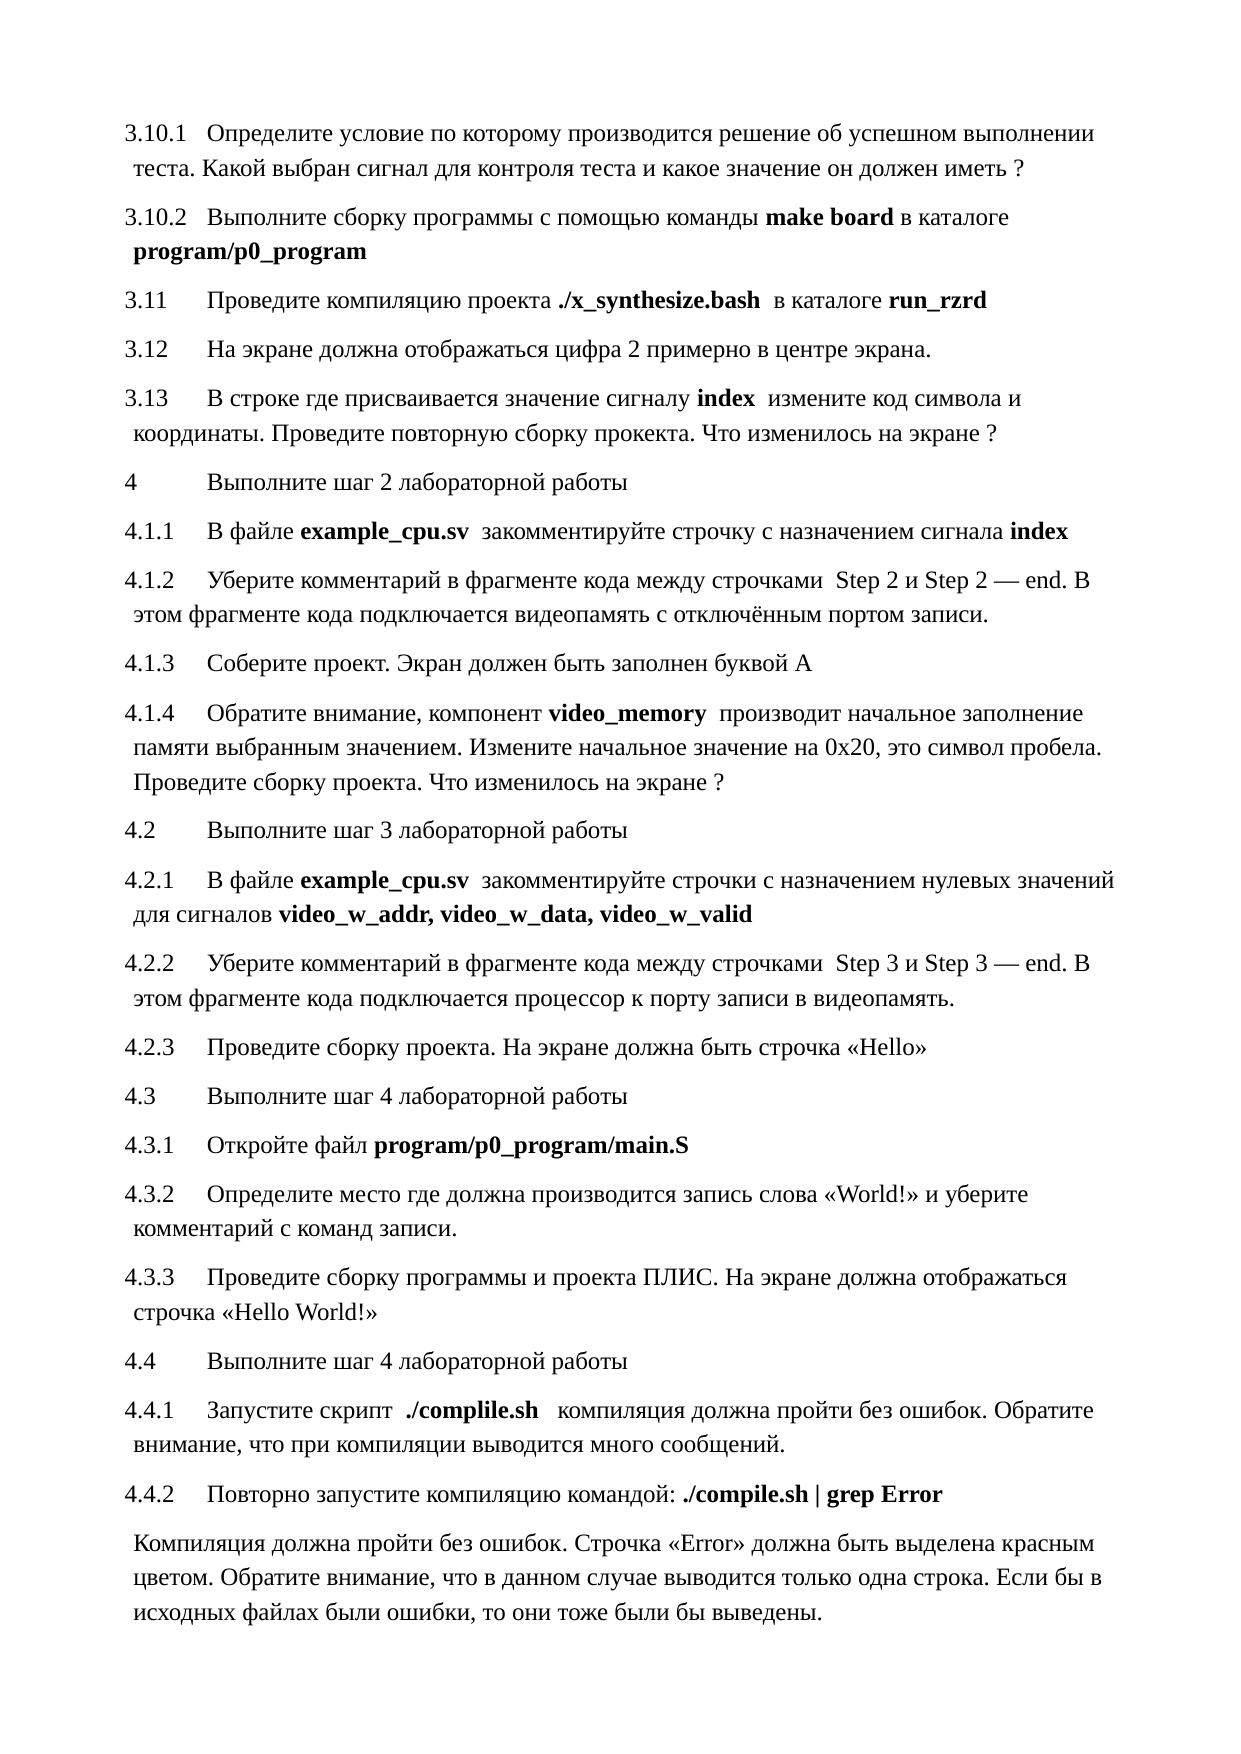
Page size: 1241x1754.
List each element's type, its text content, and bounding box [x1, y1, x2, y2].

list Компиляция должна пройти без ошибок. Строчка «Error» должна быть выделена красным цветом. Обратите внимание, что в данном случае выводится только одна строка. Если бы в исходных файлах были ошибки, то они тоже были бы выведены. [118, 1528, 1122, 1625]
list Уберите комментарий в фрагменте кода между строчками Step 2 и Step 2 — end. В этом фрагменте кода подключается видеопамять с отключённым портом записи. [118, 565, 1122, 628]
list В строке где присваивается значение сигналу index измените код символа и координаты. Проведите повторную сборку прокекта. Что изменилось на экране ? [118, 383, 1122, 447]
list Выполните шаг 3 лабораторной работы [118, 816, 1122, 844]
list Выполните шаг 4 лабораторной работы [118, 1081, 1122, 1109]
list Проведите сборку проекта. На экране должна быть строчка «Hello» [118, 1032, 1122, 1061]
list Определите место где должна производится запись слова «World!» и уберите комментарий с команд записи. [118, 1179, 1122, 1242]
list Соберите проект. Экран должен быть заполнен буквой A [118, 648, 1122, 677]
list Проведите сборку программы и проекта ПЛИС. На экране должна отображаться строчка «Hello World!» [118, 1262, 1122, 1326]
list Уберите комментарий в фрагменте кода между строчками Step 3 и Step 3 — end. В этом фрагменте кода подключается процессор к порту записи в видеопамять. [118, 948, 1122, 1011]
list Выполните шаг 2 лабораторной работы [118, 467, 1122, 496]
list Проведите компиляцию проекта ./x_synthesize.bash в каталоге run_rzrd [118, 285, 1122, 314]
list В файле example_cpu.sv закомментируйте строчку с назначением сигнала index [118, 516, 1122, 545]
list Обратите внимание, компонент video_memory производит начальное заполнение памяти выбранным значением. Измените начальное значение на 0x20, это символ пробела. Проведите сборку проекта. Что изменилось на экране ? [118, 698, 1122, 795]
list В файле example_cpu.sv закомментируйте строчки с назначением нулевых значений для сигналов video_w_addr, video_w_data, video_w_valid [118, 865, 1122, 928]
list Выполните шаг 4 лабораторной работы [118, 1346, 1122, 1375]
list Определите условие по которому производится решение об успешном выполнении теста. Какой выбран сигнал для контроля теста и какое значение он должен иметь ? [118, 118, 1122, 181]
list Выполните сборку программы с помощью команды make board в каталоге program/p0_program [118, 202, 1122, 265]
list На экране должна отображаться цифра 2 примерно в центре экрана. [118, 334, 1122, 363]
list Откройте файл program/p0_program/main.S [118, 1130, 1122, 1159]
list Повторно запустите компиляцию командой: ./compile.sh | grep Error [118, 1479, 1122, 1507]
list Запустите скрипт ./complile.sh компиляция должна пройти без ошибок. Обратите внимание, что при компиляции выводится много сообщений. [118, 1395, 1122, 1458]
